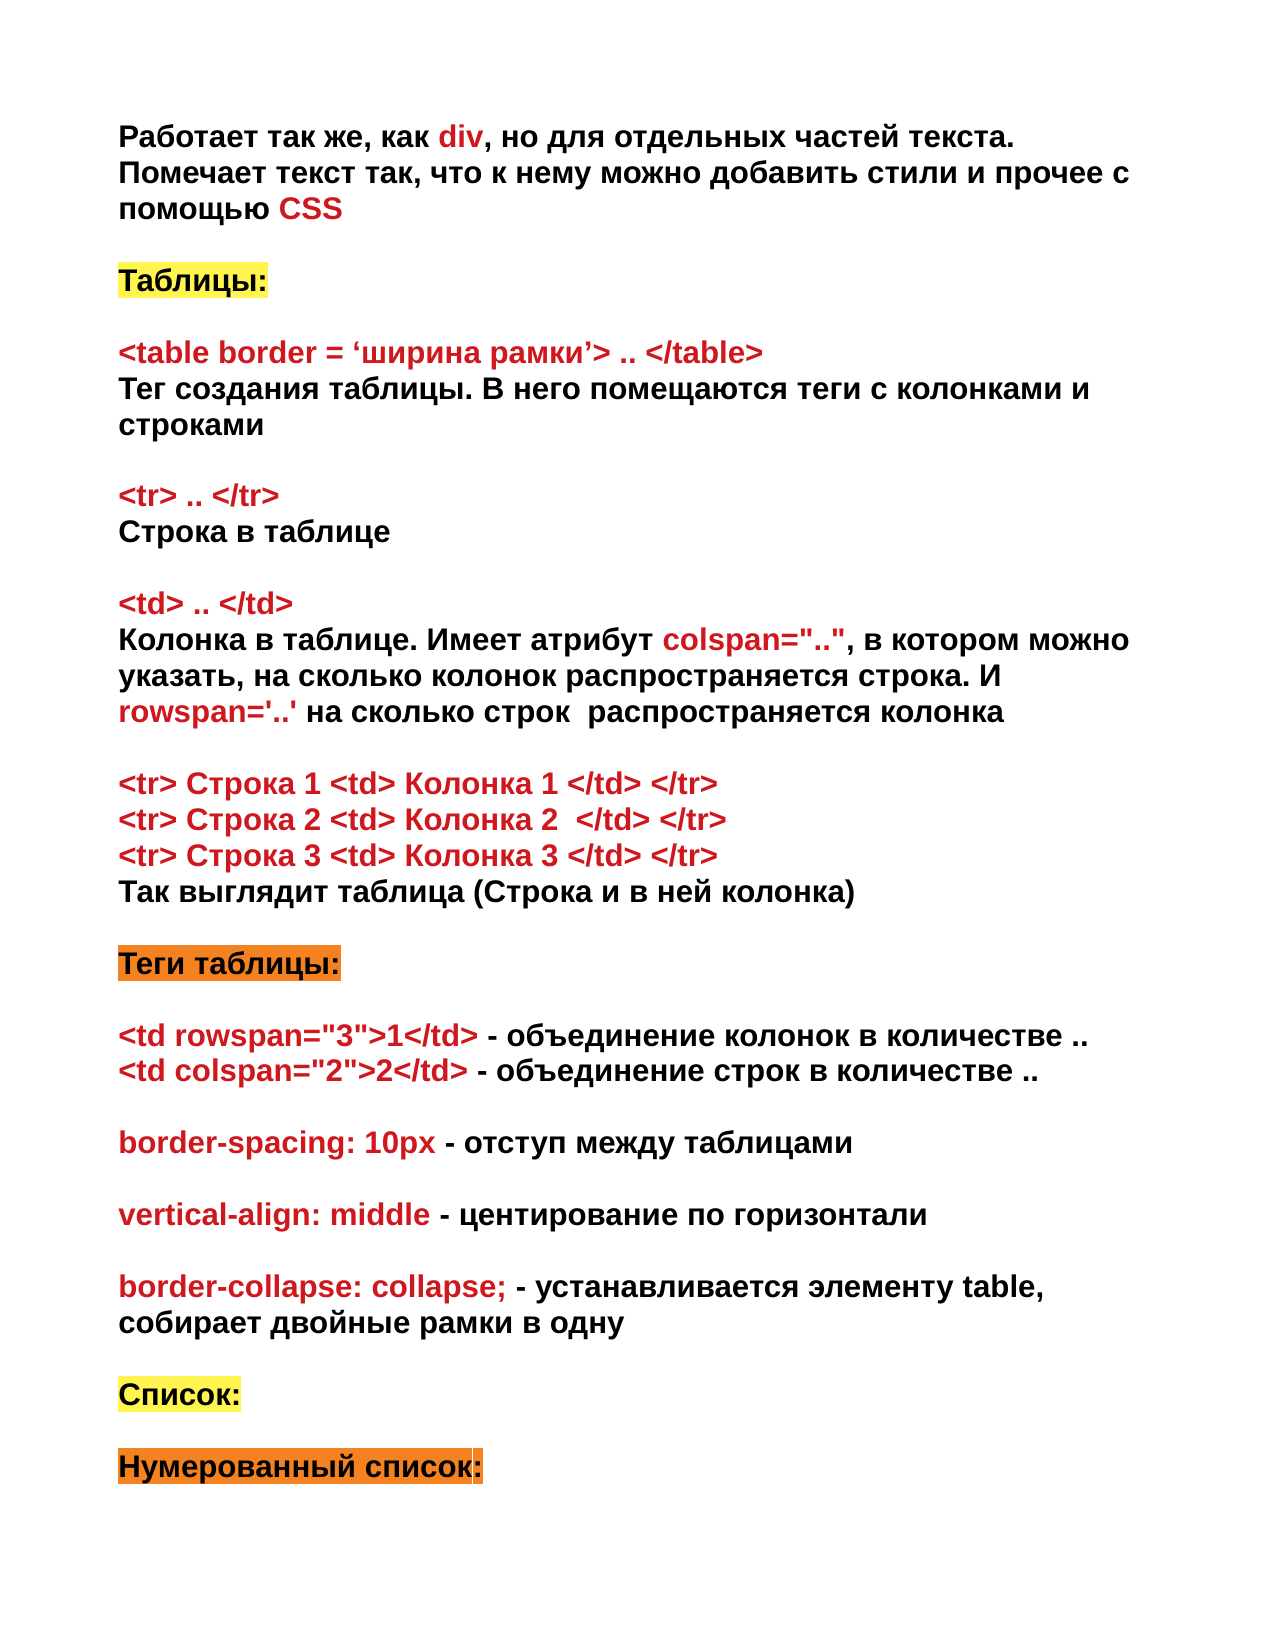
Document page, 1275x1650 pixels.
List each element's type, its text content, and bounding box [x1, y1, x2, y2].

text <td rowspan="3">1</td> - объединение колонок в количестве .. [118, 1017, 1157, 1052]
text Теги таблицы: [118, 945, 1157, 981]
text <tr> Строка 2 <td> Колонка 2 </td> </tr> [118, 801, 1157, 837]
text Работает так же, как div, но для отдельных частей текста. Помечает текст так, что к нему можно добавить стили и прочее с помощью CSS [118, 118, 1157, 226]
text vertical-align: middle - центирование по горизонтали [118, 1196, 1157, 1232]
text border-spacing: 10px - отступ между таблицами [118, 1124, 1157, 1160]
text Так выглядит таблица (Строка и в ней колонка) [118, 873, 1157, 909]
text <td colspan="2">2</td> - объединение строк в количестве .. [118, 1052, 1157, 1088]
text <td> .. </td> [118, 585, 1157, 621]
text border-collapse: collapse; - устанавливается элементу table, собирает двойные рамки в одну [118, 1268, 1157, 1340]
text Тег создания таблицы. В него помещаются теги с колонками и строками [118, 370, 1157, 442]
text <tr> Строка 1 <td> Колонка 1 </td> </tr> [118, 765, 1157, 801]
text Таблицы: [118, 262, 1157, 298]
text Список: [118, 1376, 1157, 1412]
text Нумерованный список: [118, 1448, 1157, 1484]
text Строка в таблице [118, 513, 1157, 549]
text <table border = ‘ширина рамки’> .. </table> [118, 334, 1157, 370]
text <tr> .. </tr> [118, 477, 1157, 513]
text Колонка в таблице. Имеет атрибут colspan="..", в котором можно указать, на сколько колонок распространяется строка. И rowspan='..' на сколько строк распространяется колонка [118, 621, 1157, 729]
text <tr> Строка 3 <td> Колонка 3 </td> </tr> [118, 837, 1157, 873]
